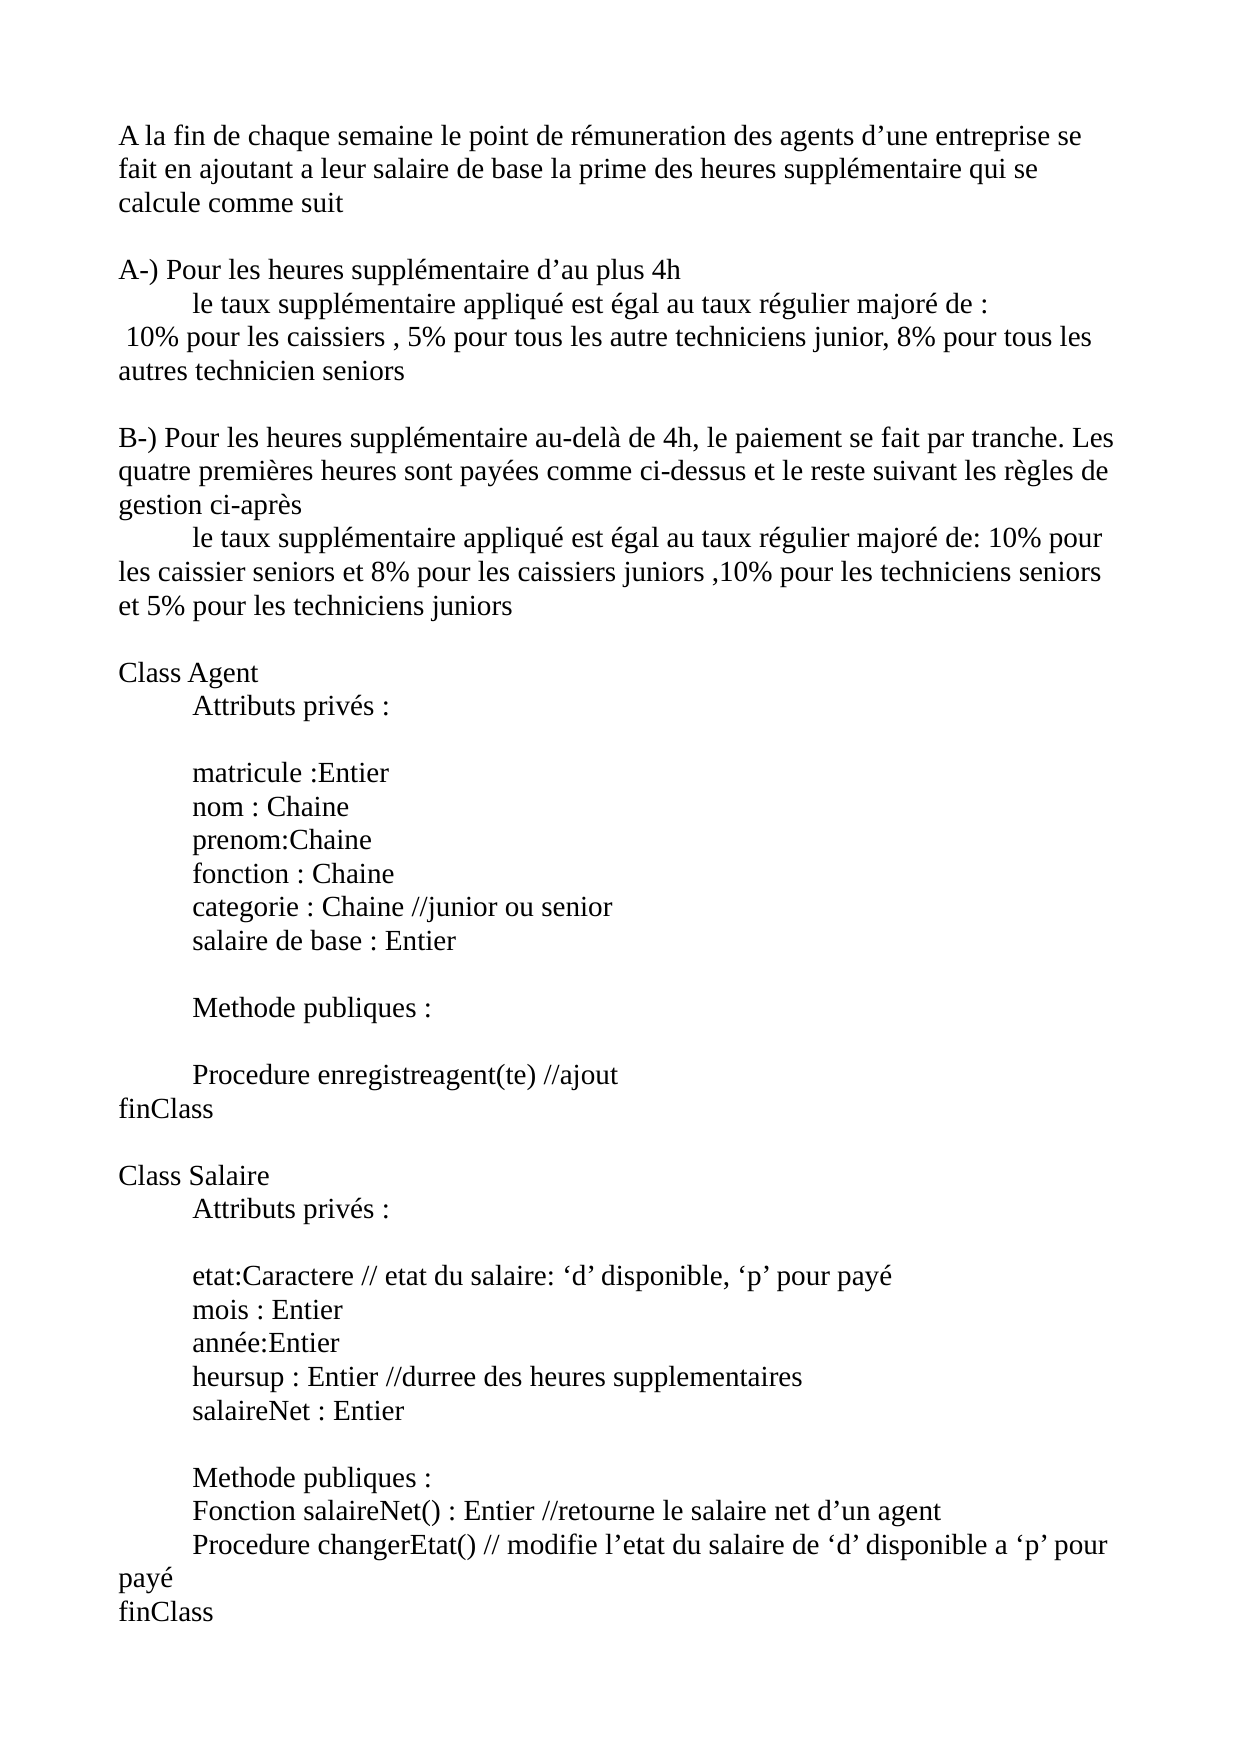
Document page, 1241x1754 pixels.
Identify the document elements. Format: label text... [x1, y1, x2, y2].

text Attributs privés : [118, 688, 1122, 722]
text fonction : Chaine [118, 856, 1122, 889]
text Procedure enregistreagent(te) //ajout [118, 1057, 1122, 1091]
text 10% pour les caissiers , 5% pour tous les autre techniciens junior, 8% pour tous les autres technicien seniors [118, 319, 1122, 386]
text mois : Entier [118, 1292, 1122, 1326]
text Procedure changerEtat() // modifie l’etat du salaire de ‘d’ disponible a ‘p’ pour payé [118, 1527, 1122, 1594]
text Fonction salaireNet() : Entier //retourne le salaire net d’un agent [118, 1493, 1122, 1527]
text matricule :Entier [118, 755, 1122, 789]
text A-) Pour les heures supplémentaire d’au plus 4h [118, 252, 1122, 286]
text le taux supplémentaire appliqué est égal au taux régulier majoré de : [118, 286, 1122, 319]
text B-) Pour les heures supplémentaire au-delà de 4h, le paiement se fait par tranche. Les quatre premières heures sont payées comme ci-dessus et le reste suivant les règles de gestion ci-après [118, 420, 1122, 521]
text Methode publiques : [118, 1460, 1122, 1493]
text Methode publiques : [118, 990, 1122, 1024]
text Class Salaire [118, 1158, 1122, 1191]
text nom : Chaine [118, 789, 1122, 822]
text finClass [118, 1091, 1122, 1124]
text A la fin de chaque semaine le point de rémuneration des agents d’une entreprise se fait en ajoutant a leur salaire de base la prime des heures supplémentaire qui se calcule comme suit [118, 118, 1122, 219]
text salaireNet : Entier [118, 1393, 1122, 1426]
text Class Agent [118, 655, 1122, 688]
text heursup : Entier //durree des heures supplementaires [118, 1359, 1122, 1393]
text categorie : Chaine //junior ou senior [118, 889, 1122, 923]
text prenom:Chaine [118, 822, 1122, 856]
text etat:Caractere // etat du salaire: ‘d’ disponible, ‘p’ pour payé [118, 1258, 1122, 1292]
text le taux supplémentaire appliqué est égal au taux régulier majoré de: 10% pour les caissier seniors et 8% pour les caissiers juniors ,10% pour les techniciens seniors et 5% pour les techniciens juniors [118, 521, 1122, 621]
text salaire de base : Entier [118, 923, 1122, 957]
text année:Entier [118, 1326, 1122, 1359]
text Attributs privés : [118, 1191, 1122, 1225]
text finClass [118, 1594, 1122, 1627]
